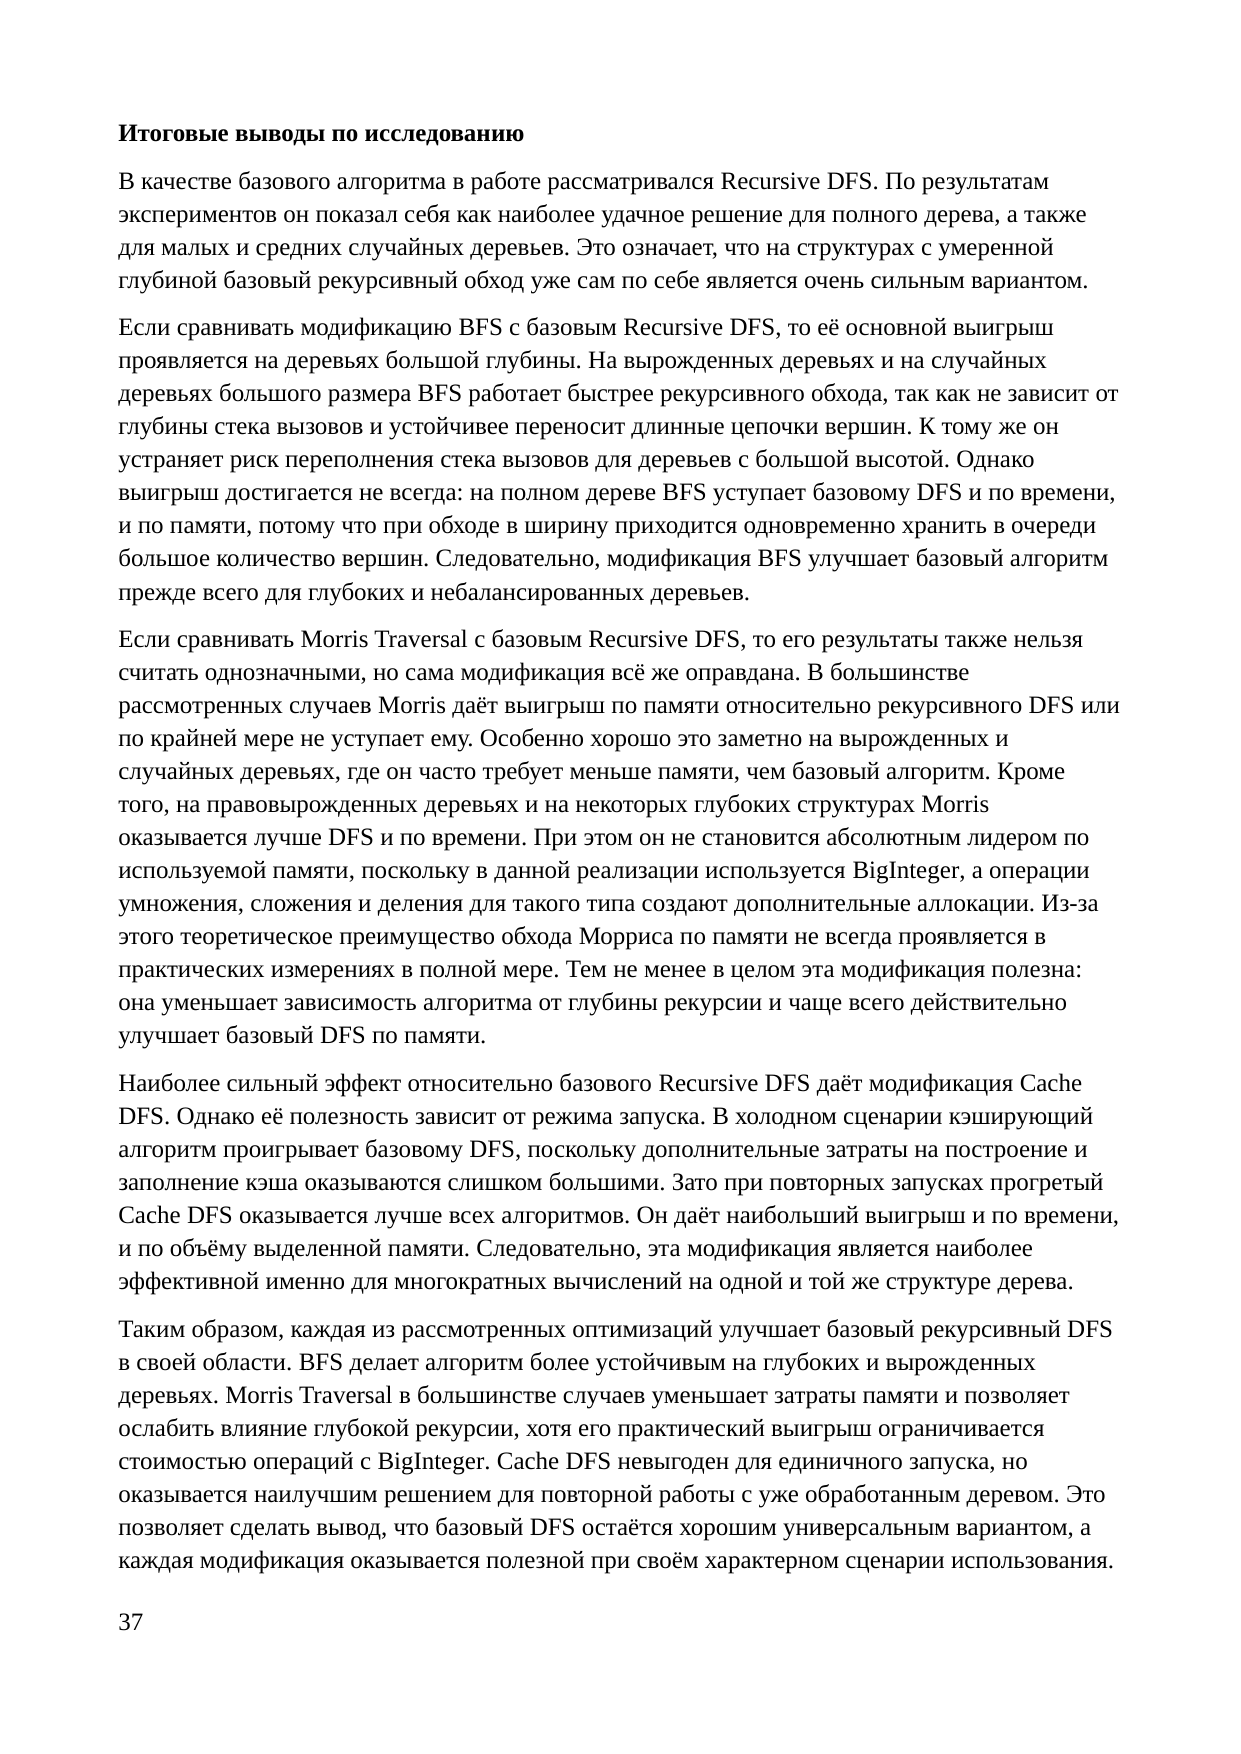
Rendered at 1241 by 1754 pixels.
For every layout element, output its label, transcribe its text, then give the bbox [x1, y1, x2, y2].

text В качестве базового алгоритма в работе рассматривался Recursive DFS. По результатам экспериментов он показал себя как наиболее удачное решение для полного дерева, а также для малых и средних случайных деревьев. Это означает, что на структурах с умеренной глубиной базовый рекурсивный обход уже сам по себе является очень сильным вариантом. [118, 166, 1122, 293]
text Таким образом, каждая из рассмотренных оптимизаций улучшает базовый рекурсивный DFS в своей области. BFS делает алгоритм более устойчивым на глубоких и вырожденных деревьях. Morris Traversal в большинстве случаев уменьшает затраты памяти и позволяет ослабить влияние глубокой рекурсии, хотя его практический выигрыш ограничивается стоимостью операций с BigInteger. Cache DFS невыгоден для единичного запуска, но оказывается наилучшим решением для повторной работы с уже обработанным деревом. Это позволяет сделать вывод, что базовый DFS остаётся хорошим универсальным вариантом, а каждая модификация оказывается полезной при своём характерном сценарии использования. [118, 1314, 1122, 1574]
text Наиболее сильный эффект относительно базового Recursive DFS даёт модификация Cache DFS. Однако её полезность зависит от режима запуска. В холодном сценарии кэширующий алгоритм проигрывает базовому DFS, поскольку дополнительные затраты на построение и заполнение кэша оказываются слишком большими. Зато при повторных запусках прогретый Cache DFS оказывается лучше всех алгоритмов. Он даёт наибольший выигрыш и по времени, и по объёму выделенной памяти. Следовательно, эта модификация является наиболее эффективной именно для многократных вычислений на одной и той же структуре дерева. [118, 1068, 1122, 1295]
text Если сравнивать модификацию BFS с базовым Recursive DFS, то её основной выигрыш проявляется на деревьях большой глубины. На вырожденных деревьях и на случайных деревьях большого размера BFS работает быстрее рекурсивного обхода, так как не зависит от глубины стека вызовов и устойчивее переносит длинные цепочки вершин. К тому же он устраняет риск переполнения стека вызовов для деревьев с большой высотой. Однако выигрыш достигается не всегда: на полном дереве BFS уступает базовому DFS и по времени, и по памяти, потому что при обходе в ширину приходится одновременно хранить в очереди большое количество вершин. Следовательно, модификация BFS улучшает базовый алгоритм прежде всего для глубоких и небалансированных деревьев. [118, 312, 1122, 605]
text Итоговые выводы по исследованию [118, 118, 1122, 147]
text Если сравнивать Morris Traversal с базовым Recursive DFS, то его результаты также нельзя считать однозначными, но сама модификация всё же оправдана. В большинстве рассмотренных случаев Morris даёт выигрыш по памяти относительно рекурсивного DFS или по крайней мере не уступает ему. Особенно хорошо это заметно на вырожденных и случайных деревьях, где он часто требует меньше памяти, чем базовый алгоритм. Кроме того, на правовырожденных деревьях и на некоторых глубоких структурах Morris оказывается лучше DFS и по времени. При этом он не становится абсолютным лидером по используемой памяти, поскольку в данной реализации используется BigInteger, а операции умножения, сложения и деления для такого типа создают дополнительные аллокации. Из-за этого теоретическое преимущество обхода Морриса по памяти не всегда проявляется в практических измерениях в полной мере. Тем не менее в целом эта модификация полезна: она уменьшает зависимость алгоритма от глубины рекурсии и чаще всего действительно улучшает базовый DFS по памяти. [118, 624, 1122, 1049]
